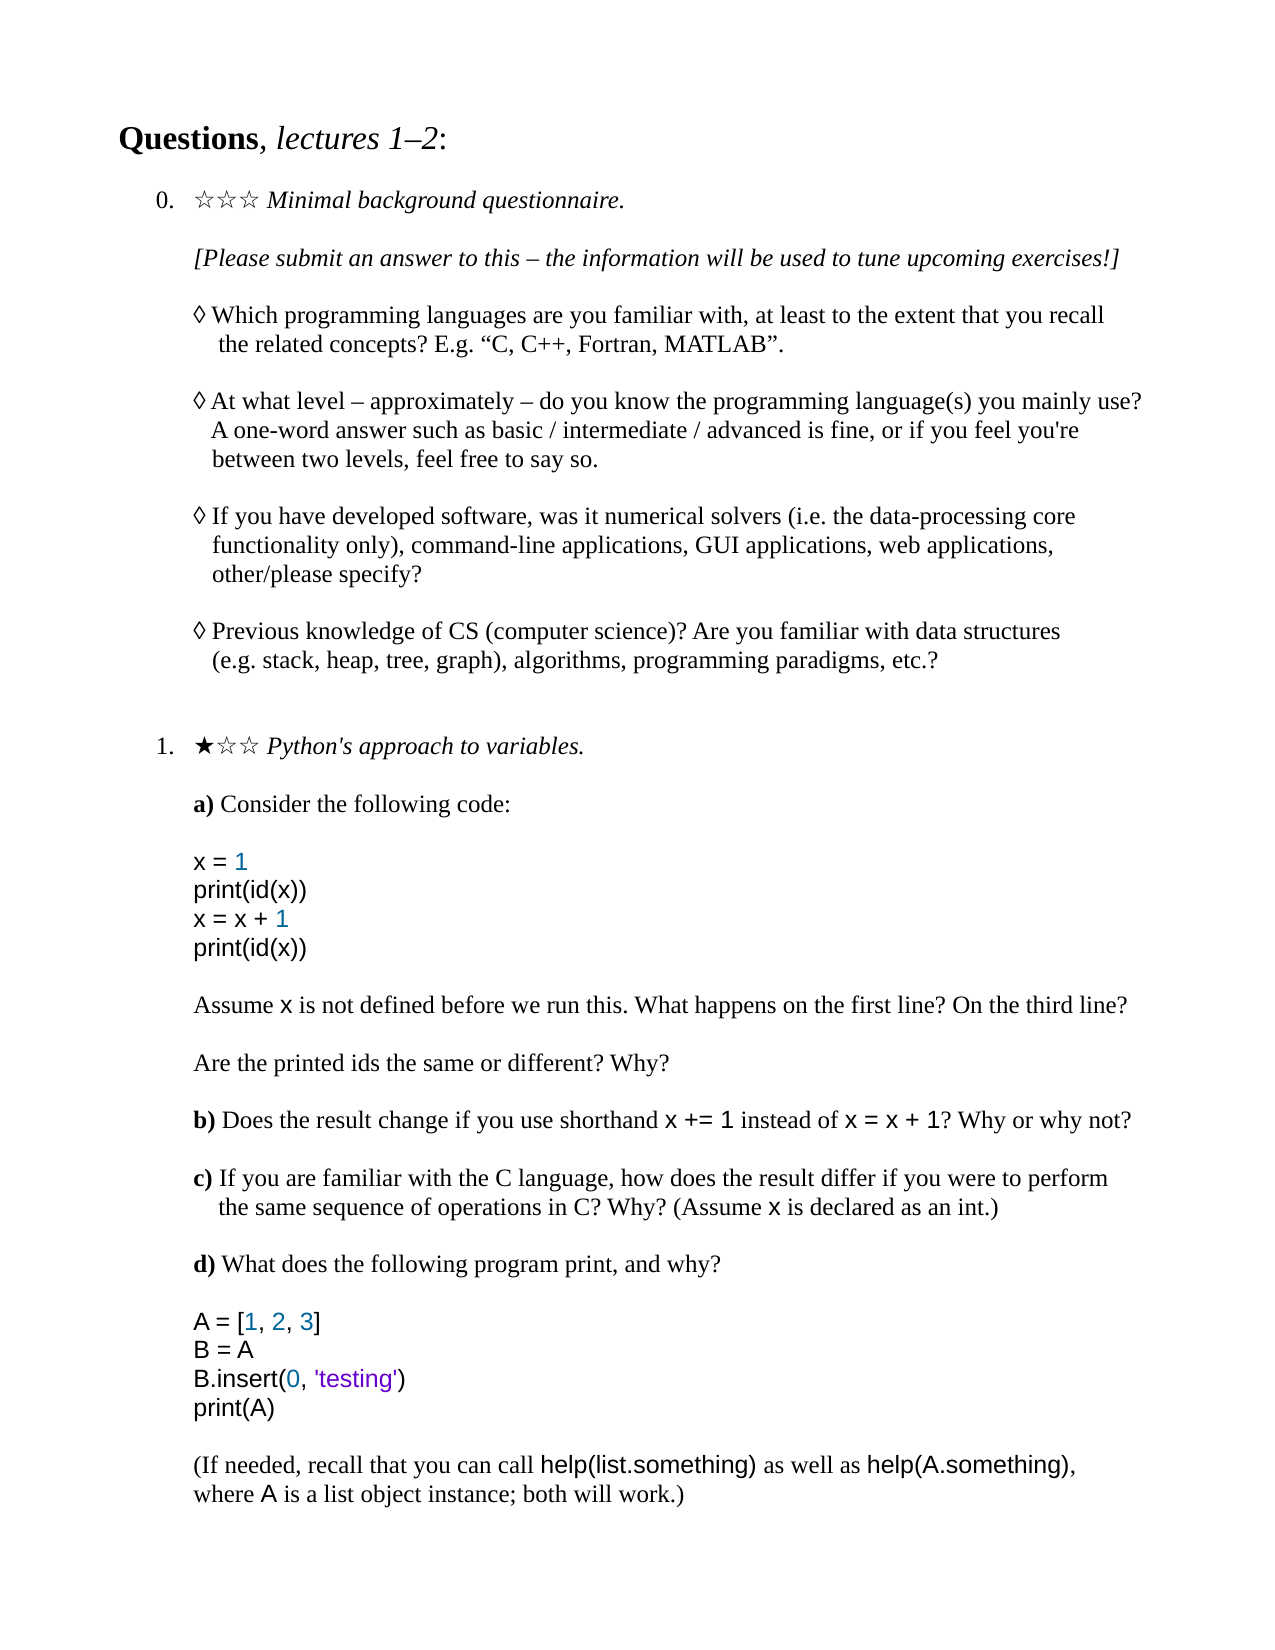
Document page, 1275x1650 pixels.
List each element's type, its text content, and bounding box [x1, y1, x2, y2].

list ☆☆☆ Minimal background questionnaire. [156, 185, 1157, 214]
list ◊ Previous knowledge of CS (computer science)? Are you familiar with data structures (e.g. stack, heap, tree, graph), algorithms, programming paradigms, etc.? [156, 616, 1157, 731]
text Questions, lectures 1–2: [118, 118, 1157, 156]
list ★☆☆ Python's approach to variables. a) Consider the following code: x = 1 print(id(x)) x = x + 1 print(id(x)) Assume x is not defined before we run this. What happens on the first line? On the third line? Are the printed ids the same or different? Why? b) Does the result change if you use shorthand x += 1 instead of x = x + 1? Why or why not? c) If you are familiar with the C language, how does the result differ if you were to perform the same sequence of operations in C? Why? (Assume x is declared as an int.) d) What does the following program print, and why? A = [1, 2, 3] B = A B.insert(0, 'testing') print(A) (If needed, recall that you can call help(list.something) as well as help(A.something), where A is a list object instance; both will work.) [156, 731, 1157, 1508]
list [Please submit an answer to this – the information will be used to tune upcoming exercises!] ◊ Which programming languages are you familiar with, at least to the extent that you recall the related concepts? E.g. “C, C++, Fortran, MATLAB”. ◊ At what level – approximately – do you know the programming language(s) you mainly use? A one-word answer such as basic / intermediate / advanced is fine, or if you feel you're between two levels, feel free to say so. ◊ If you have developed software, was it numerical solvers (i.e. the data-processing core functionality only), command-line applications, GUI applications, web applications, other/please specify? [156, 214, 1157, 616]
